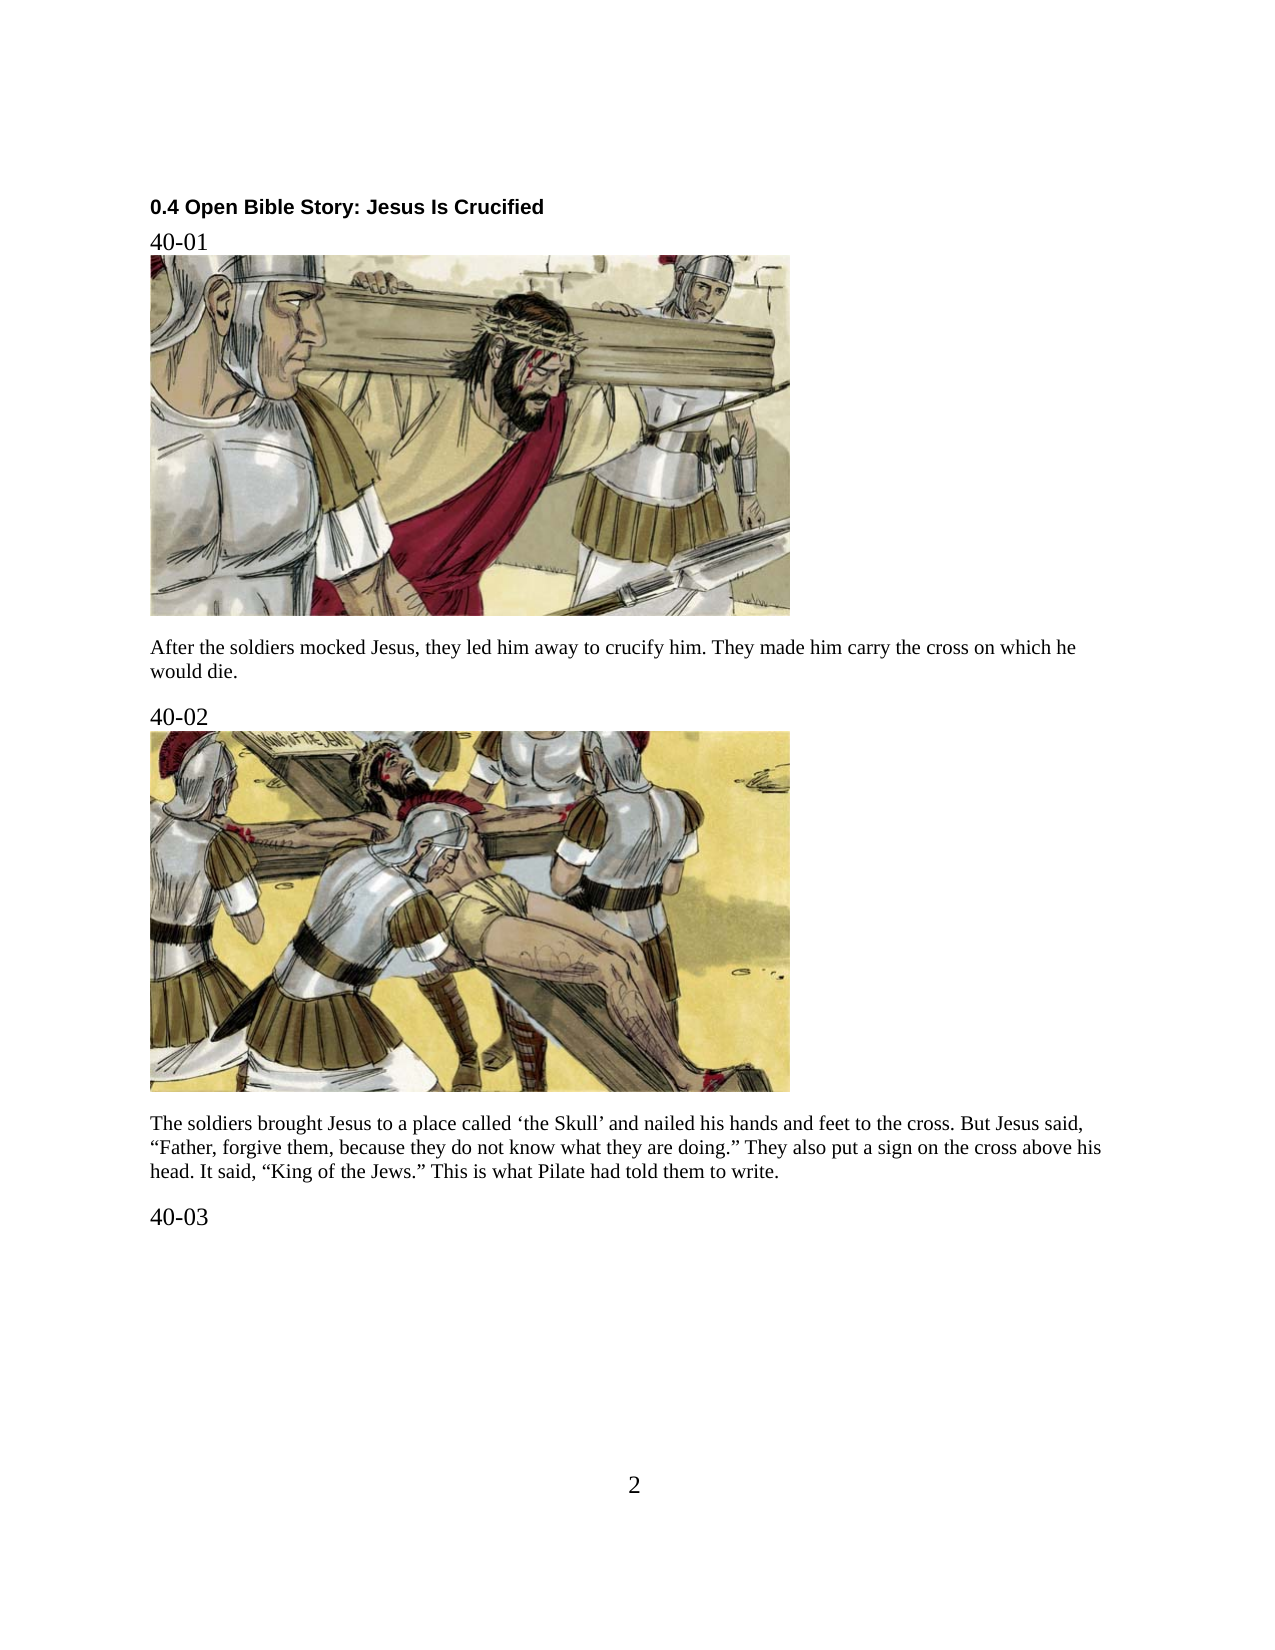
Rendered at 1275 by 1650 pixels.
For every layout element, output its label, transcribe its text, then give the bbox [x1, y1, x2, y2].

picture [150, 731, 790, 1092]
subtitle 0.4 Open Bible Story: Jesus Is Crucified [150, 195, 1125, 219]
subtitle 40-03 [150, 1202, 1125, 1231]
text The soldiers brought Jesus to a place called ‘the Skull’ and nailed his hands and feet to the cross. But Jesus said, “Father, forgive them, because they do not know what they are doing.” They also put a sign on the cross above his head. It said, “King of the Jews.” This is what Pilate had told them to write. [150, 1111, 1125, 1183]
text After the soldiers mocked Jesus, they led him away to crucify him. They made him carry the cross on which he would die. [150, 635, 1125, 683]
subtitle 40-01 [150, 227, 1125, 255]
picture [150, 255, 790, 616]
subtitle 40-02 [150, 702, 1125, 731]
